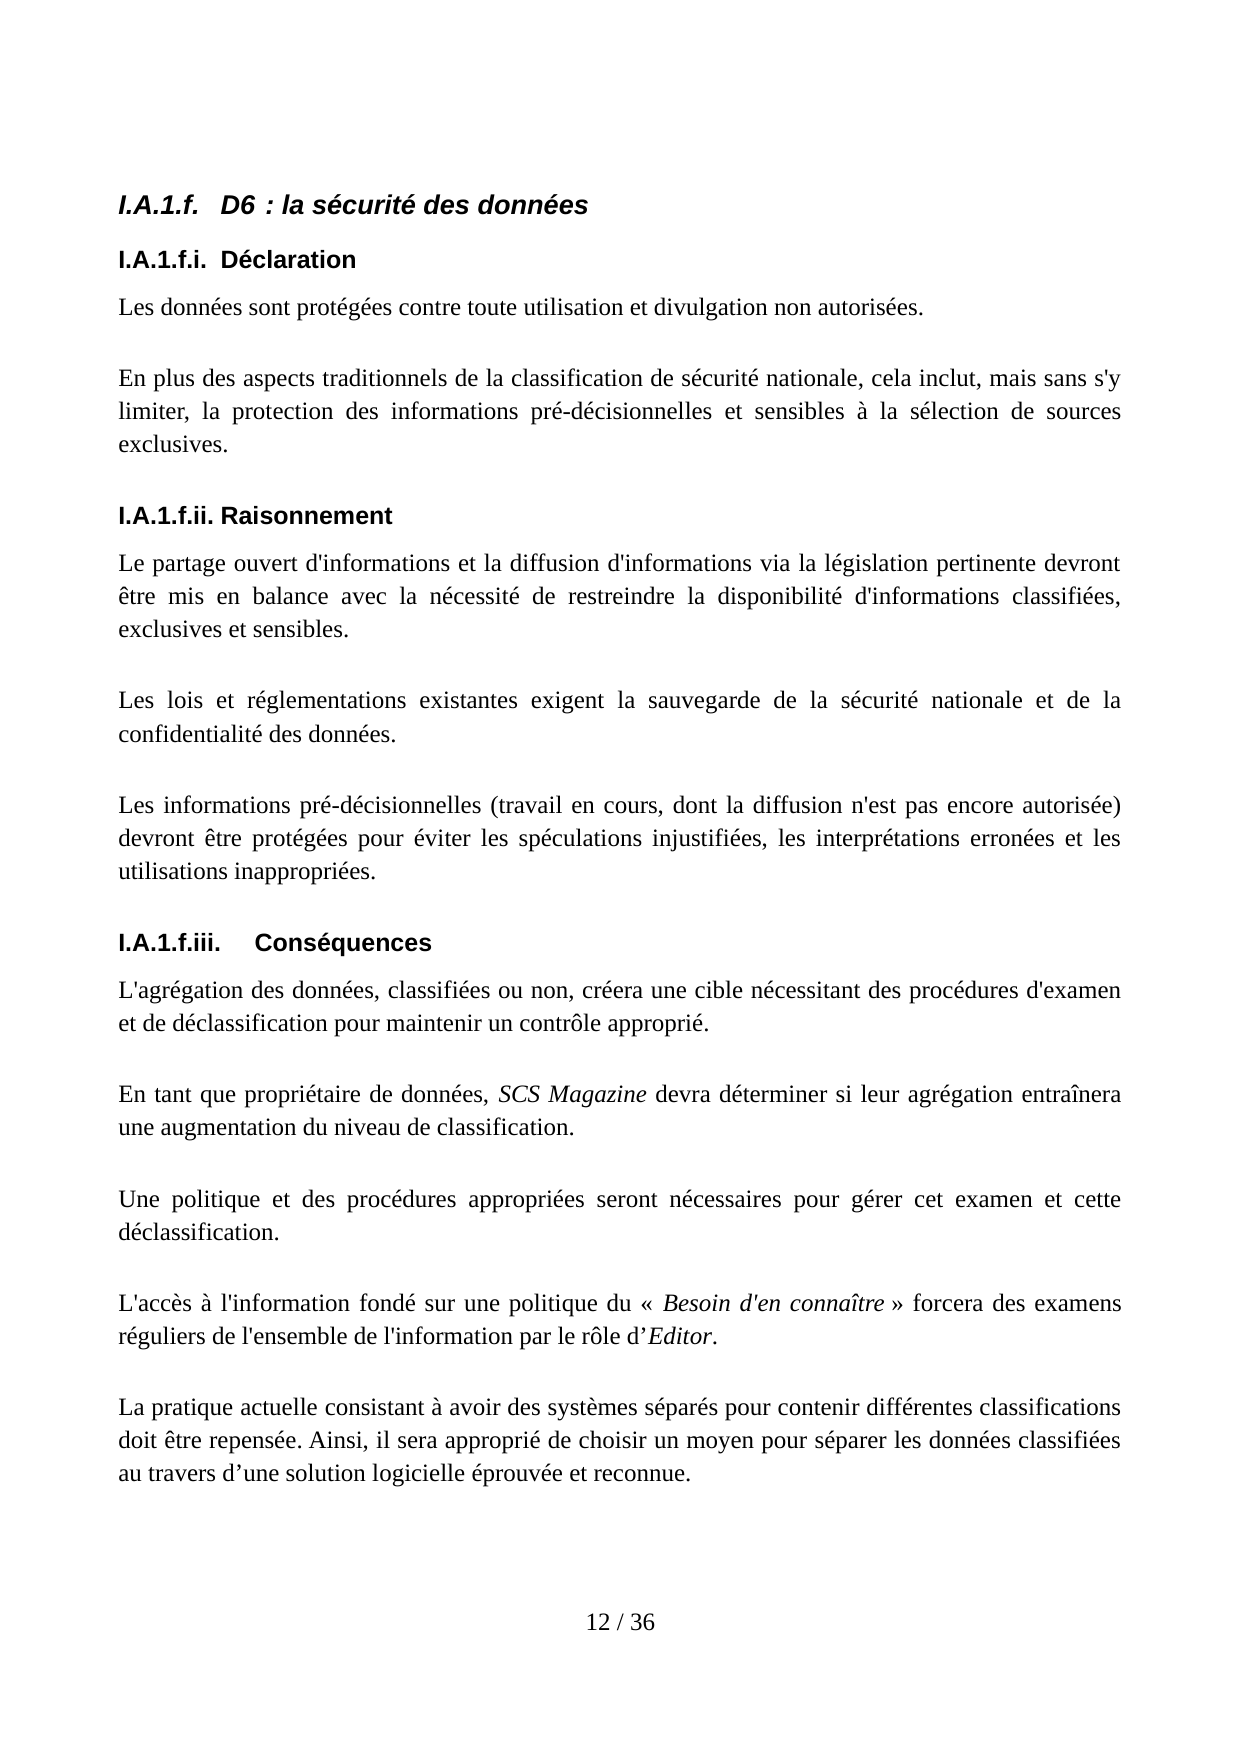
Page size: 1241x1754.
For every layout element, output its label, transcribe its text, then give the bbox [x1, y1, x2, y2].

text L'accès à l'information fondé sur une politique du « Besoin d'en connaître » forcera des examens réguliers de l'ensemble de l'information par le rôle d’Editor. [118, 1288, 1122, 1350]
text En tant que propriétaire de données, SCS Magazine devra déterminer si leur agrégation entraînera une augmentation du niveau de classification. [118, 1079, 1122, 1141]
subtitle Conséquences [118, 928, 1122, 957]
text Les données sont protégées contre toute utilisation et divulgation non autorisées. [118, 292, 1122, 321]
subtitle D6 : la sécurité des données [118, 189, 1122, 220]
text Les lois et réglementations existantes exigent la sauvegarde de la sécurité nationale et de la confidentialité des données. [118, 686, 1122, 747]
text En plus des aspects traditionnels de la classification de sécurité nationale, cela inclut, mais sans s'y limiter, la protection des informations pré-décisionnelles et sensibles à la sélection de sources exclusives. [118, 363, 1122, 458]
text Les informations pré-décisionnelles (travail en cours, dont la diffusion n'est pas encore autorisée) devront être protégées pour éviter les spéculations injustifiées, les interprétations erronées et les utilisations inappropriées. [118, 790, 1122, 885]
text L'agrégation des données, classifiées ou non, créera une cible nécessitant des procédures d'examen et de déclassification pour maintenir un contrôle approprié. [118, 975, 1122, 1037]
subtitle Raisonnement [118, 501, 1122, 530]
text Le partage ouvert d'informations et la diffusion d'informations via la législation pertinente devront être mis en balance avec la nécessité de restreindre la disponibilité d'informations classifiées, exclusives et sensibles. [118, 548, 1122, 643]
subtitle Déclaration [118, 245, 1122, 274]
text Une politique et des procédures appropriées seront nécessaires pour gérer cet examen et cette déclassification. [118, 1184, 1122, 1245]
text La pratique actuelle consistant à avoir des systèmes séparés pour contenir différentes classifications doit être repensée. Ainsi, il sera approprié de choisir un moyen pour séparer les données classifiées au travers d’une solution logicielle éprouvée et reconnue. [118, 1392, 1122, 1487]
